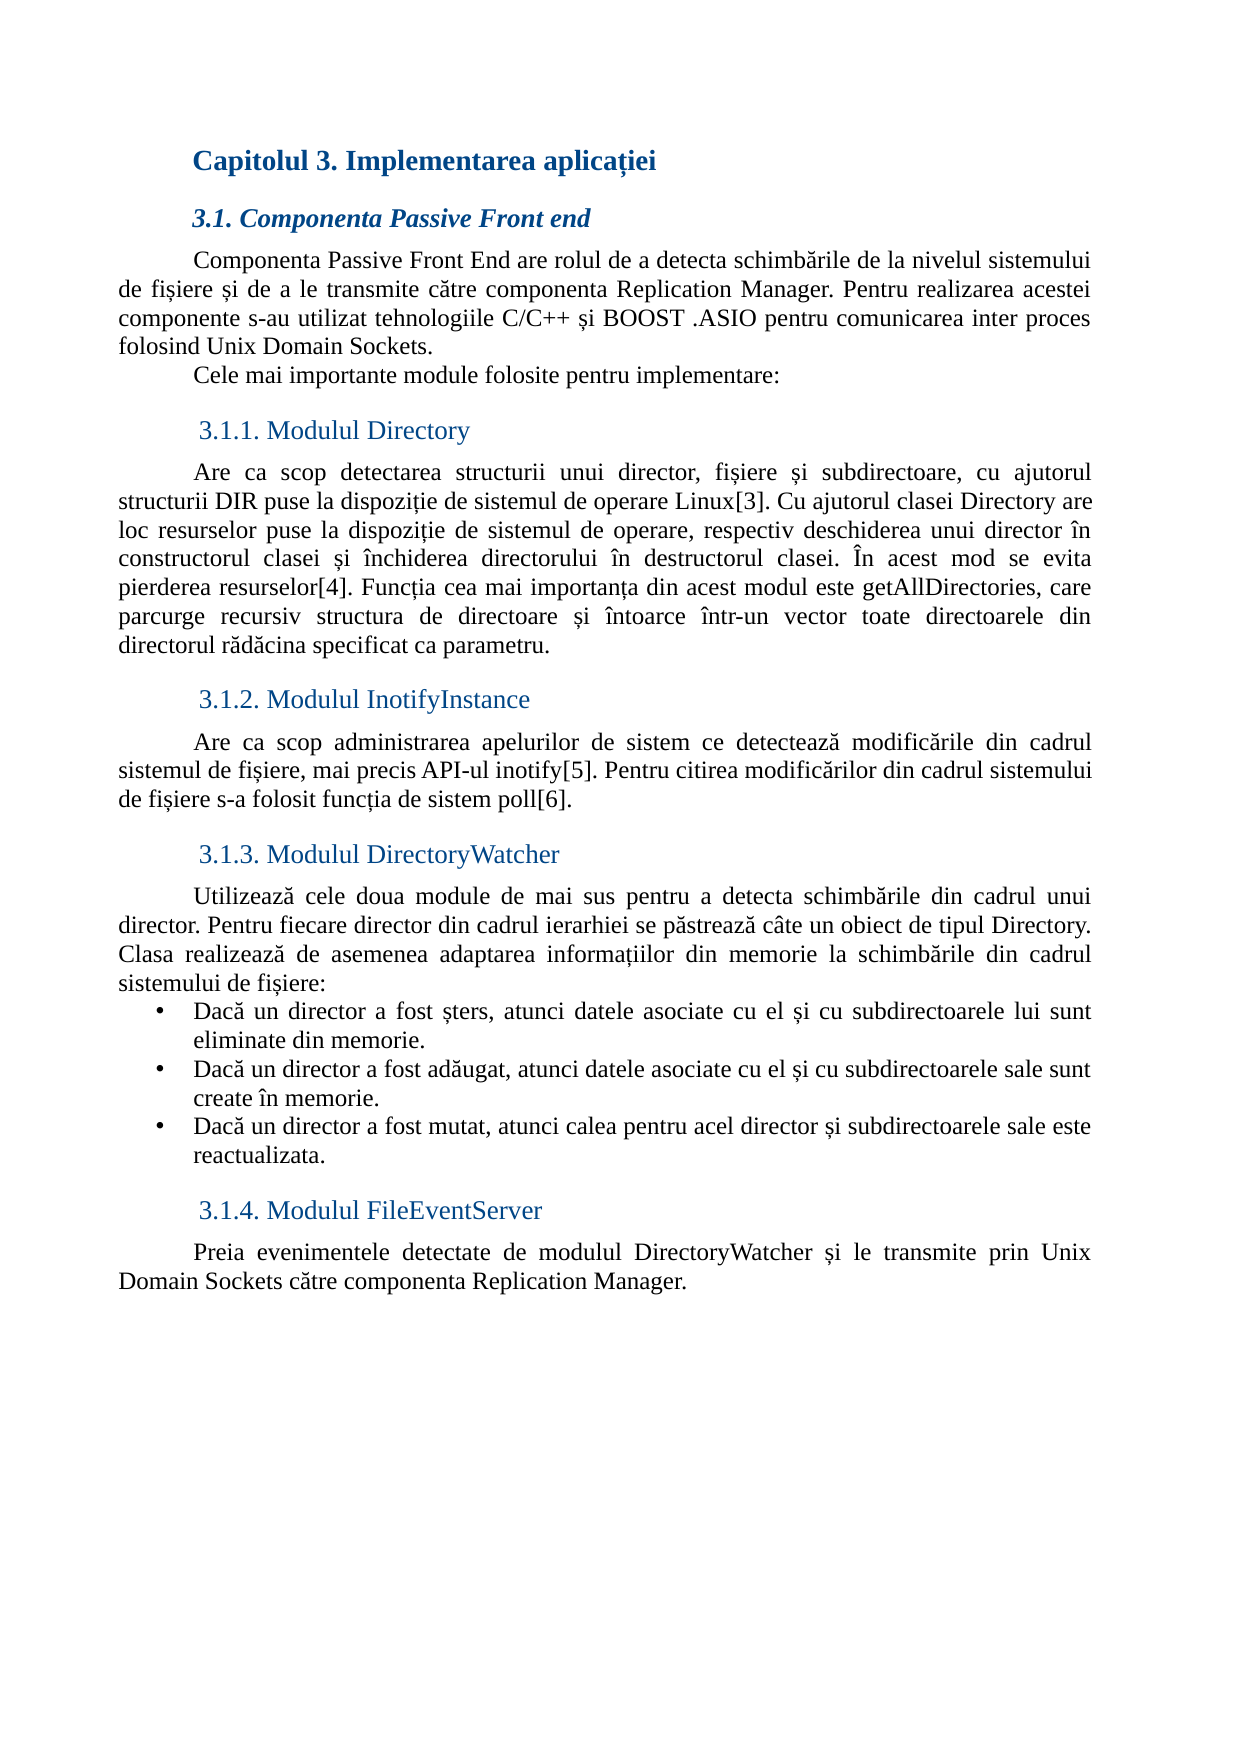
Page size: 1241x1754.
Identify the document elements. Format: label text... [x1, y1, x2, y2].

text Are ca scop administrarea apelurilor de sistem ce detectează modificările din cadrul sistemul de fișiere, mai precis API-ul inotify[5]. Pentru citirea modificărilor din cadrul sistemului de fișiere s-a folosit funcția de sistem poll[6]. [118, 727, 1093, 813]
list Dacă un director a fost mutat, atunci calea pentru acel director și subdirectoarele sale este reactualizata. [156, 1111, 1093, 1169]
text Are ca scop detectarea structurii unui director, fișiere și subdirectoare, cu ajutorul structurii DIR puse la dispoziție de sistemul de operare Linux[3]. Cu ajutorul clasei Directory are loc resurselor puse la dispoziție de sistemul de operare, respectiv deschiderea unui director în constructorul clasei și închiderea directorului în destructorul clasei. În acest mod se evita pierderea resurselor[4]. Funcția cea mai importanța din acest modul este getAllDirectories, care parcurge recursiv structura de directoare și întoarce într-un vector toate directoarele din directorul rădăcina specificat ca parametru. [118, 457, 1093, 658]
text Componenta Passive Front End are rolul de a detecta schimbările de la nivelul sistemului de fișiere și de a le transmite către componenta Replication Manager. Pentru realizarea acestei componente s-au utilizat tehnologiile C/C++ și BOOST .ASIO pentru comunicarea inter proces folosind Unix Domain Sockets. [118, 245, 1093, 360]
list Dacă un director a fost adăugat, atunci datele asociate cu el și cu subdirectoarele sale sunt create în memorie. [156, 1054, 1093, 1111]
text Preia evenimentele detectate de modulul DirectoryWatcher și le transmite prin Unix Domain Sockets către componenta Replication Manager. [118, 1237, 1093, 1295]
subtitle Implementarea aplicației [192, 143, 1093, 177]
list Dacă un director a fost șters, atunci datele asociate cu el și cu subdirectoarele lui sunt eliminate din memorie. [156, 996, 1093, 1054]
subtitle Componenta Passive Front end [192, 202, 1093, 233]
text Utilizează cele doua module de mai sus pentru a detecta schimbările din cadrul unui director. Pentru fiecare director din cadrul ierarhiei se păstrează câte un obiect de tipul Directory. Clasa realizează de asemenea adaptarea informațiilor din memorie la schimbările din cadrul sistemului de fișiere: [118, 881, 1093, 996]
text Cele mai importante module folosite pentru implementare: [118, 360, 1093, 389]
subtitle Modulul Directory [192, 414, 1093, 445]
subtitle Modulul DirectoryWatcher [192, 838, 1093, 869]
subtitle Modulul FileEventServer [192, 1194, 1093, 1225]
subtitle Modulul InotifyInstance [192, 683, 1093, 714]
